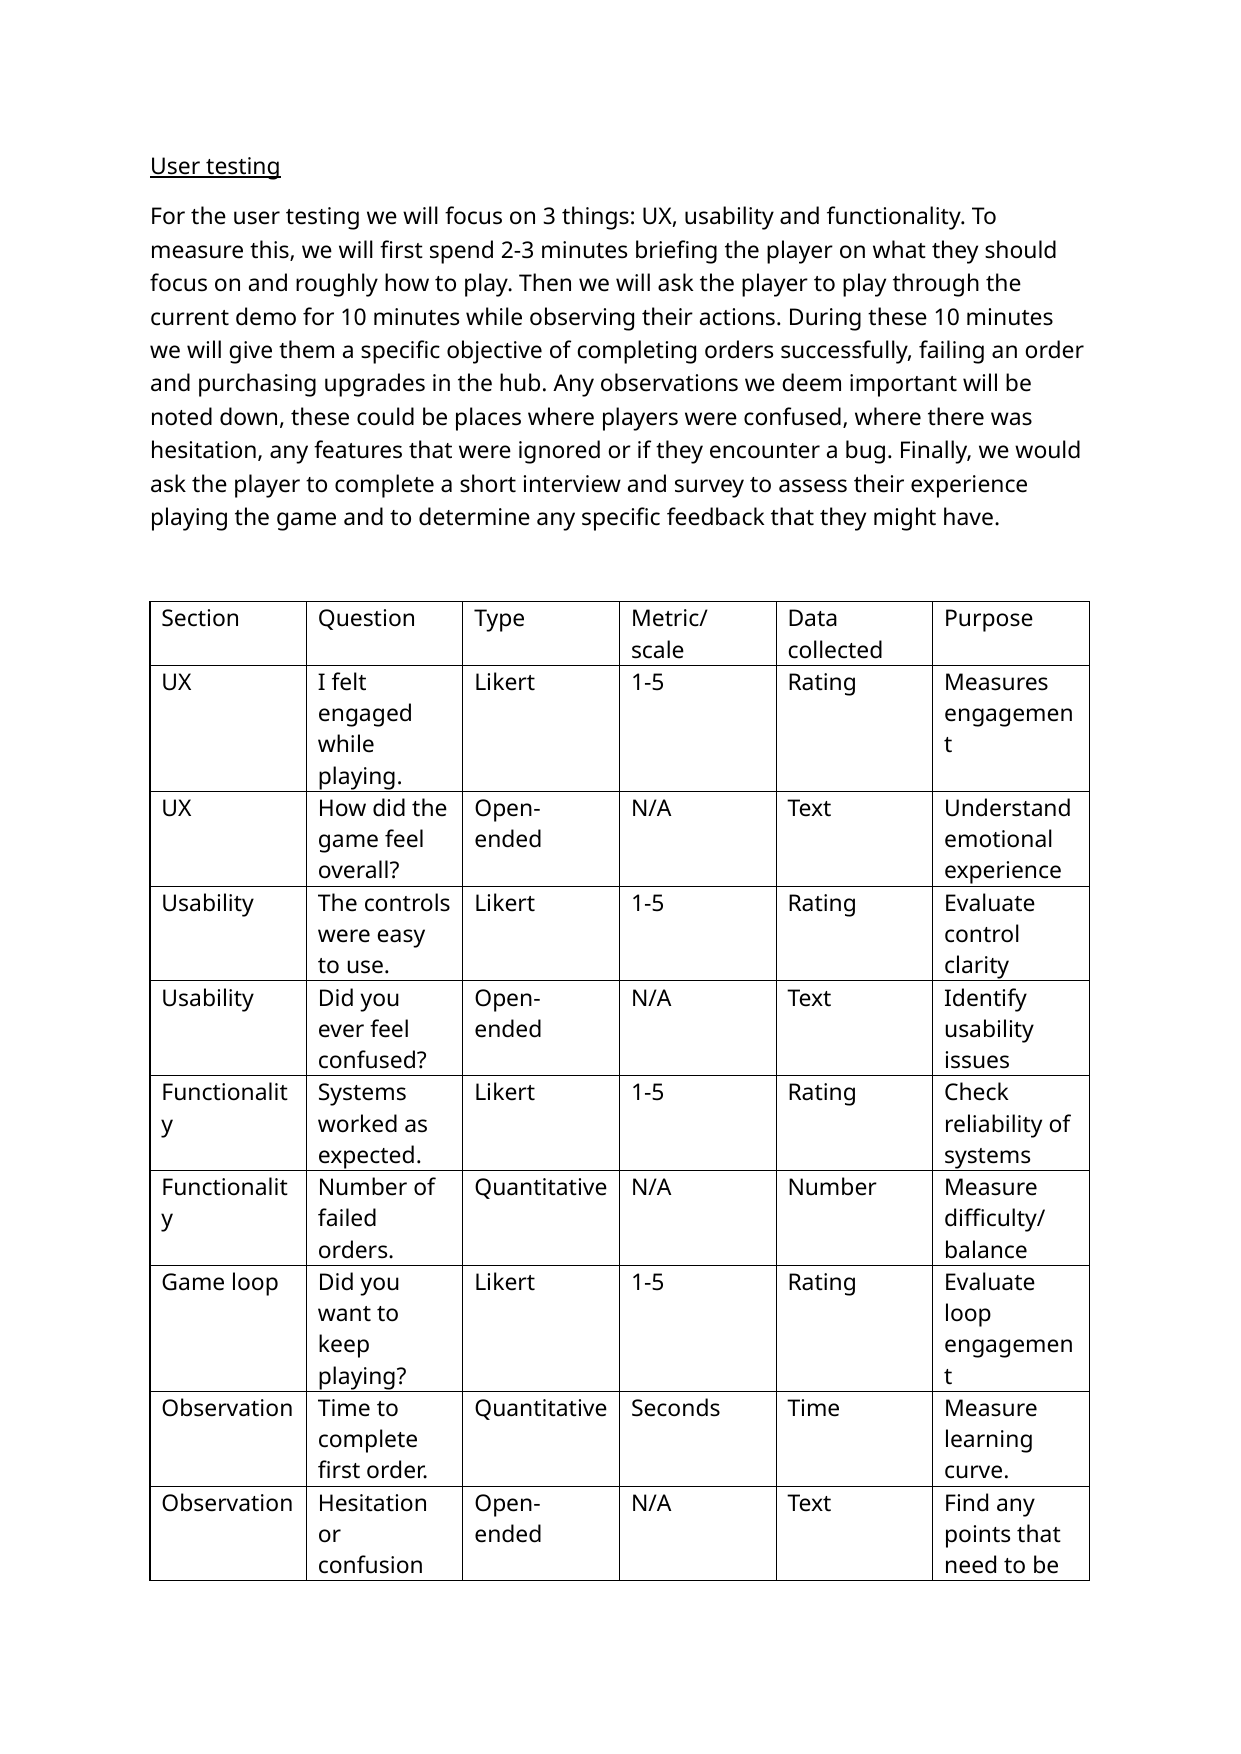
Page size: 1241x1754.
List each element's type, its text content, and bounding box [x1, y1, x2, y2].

table_cell 1-5 [620, 1076, 776, 1170]
table_cell The controls were easy to use. [307, 887, 462, 980]
table_cell Check reliability of systems [933, 1076, 1089, 1170]
table_cell Number [777, 1171, 932, 1265]
table_cell 1-5 [620, 666, 776, 791]
table_cell Time [777, 1392, 932, 1486]
table_cell Open-ended [463, 1487, 619, 1580]
table_cell N/A [620, 981, 776, 1075]
table_cell Rating [777, 887, 932, 980]
table_cell Text [777, 1487, 932, 1580]
table_cell Rating [777, 1076, 932, 1170]
table_cell Open-ended [463, 792, 619, 886]
table_cell UX [151, 792, 306, 886]
table_cell Time to complete first order. [307, 1392, 462, 1486]
table_header Purpose [933, 602, 1089, 665]
table_cell Number of failed orders. [307, 1171, 462, 1265]
table_cell N/A [620, 1171, 776, 1265]
table_cell Systems worked as expected. [307, 1076, 462, 1170]
table_cell Text [777, 792, 932, 886]
table_cell Seconds [620, 1392, 776, 1486]
table_cell Observation [151, 1487, 306, 1580]
table_cell Did you want to keep playing? [307, 1266, 462, 1391]
table_cell N/A [620, 1487, 776, 1580]
table_cell Rating [777, 1266, 932, 1391]
table_cell N/A [620, 792, 776, 886]
table_cell 1-5 [620, 1266, 776, 1391]
table_cell Hesitation or confusion [307, 1487, 462, 1580]
table_cell Measures engagement [933, 666, 1089, 791]
table_cell Text [777, 981, 932, 1075]
table_cell Functionality [151, 1171, 306, 1265]
text For the user testing we will focus on 3 things: UX, usability and functionality. To measure this, we will first spend 2-3 minutes briefing the player on what they should focus on and roughly how to play. Then we will ask the player to play through the current demo for 10 minutes while observing their actions. During these 10 minutes we will give them a specific objective of completing orders successfully, failing an order and purchasing upgrades in the hub. Any observations we deem important will be noted down, these could be places where players were confused, where there was hesitation, any features that were ignored or if they encounter a bug. Finally, we would ask the player to complete a short interview and survey to assess their experience playing the game and to determine any specific feedback that they might have. [150, 200, 1090, 532]
table_cell Likert [463, 1076, 619, 1170]
table_cell Functionality [151, 1076, 306, 1170]
table_header Metric/ scale [620, 602, 776, 665]
table_cell Quantitative [463, 1171, 619, 1265]
table_cell Understand emotional experience [933, 792, 1089, 886]
table_cell Likert [463, 1266, 619, 1391]
table_cell Open-ended [463, 981, 619, 1075]
table_cell Identify usability issues [933, 981, 1089, 1075]
table_cell Evaluate control clarity [933, 887, 1089, 980]
table_cell Usability [151, 887, 306, 980]
table_cell How did the game feel overall? [307, 792, 462, 886]
table_cell Measure difficulty/ balance [933, 1171, 1089, 1265]
table_cell Usability [151, 981, 306, 1075]
table_header Question [307, 602, 462, 665]
table_cell Observation [151, 1392, 306, 1486]
table_cell Rating [777, 666, 932, 791]
table_cell Measure learning curve. [933, 1392, 1089, 1486]
table_cell UX [151, 666, 306, 791]
table_cell Quantitative [463, 1392, 619, 1486]
table_cell Likert [463, 666, 619, 791]
table_cell 1-5 [620, 887, 776, 980]
table_cell Did you ever feel confused? [307, 981, 462, 1075]
table_header Section [151, 602, 306, 665]
text User testing [150, 150, 1090, 181]
table_header Type [463, 602, 619, 665]
table_header Data collected [777, 602, 932, 665]
table_cell Likert [463, 887, 619, 980]
table_cell I felt engaged while playing. [307, 666, 462, 791]
table_cell Game loop [151, 1266, 306, 1391]
table_cell Evaluate loop engagement [933, 1266, 1089, 1391]
table_cell Find any points that need to be [933, 1487, 1089, 1580]
